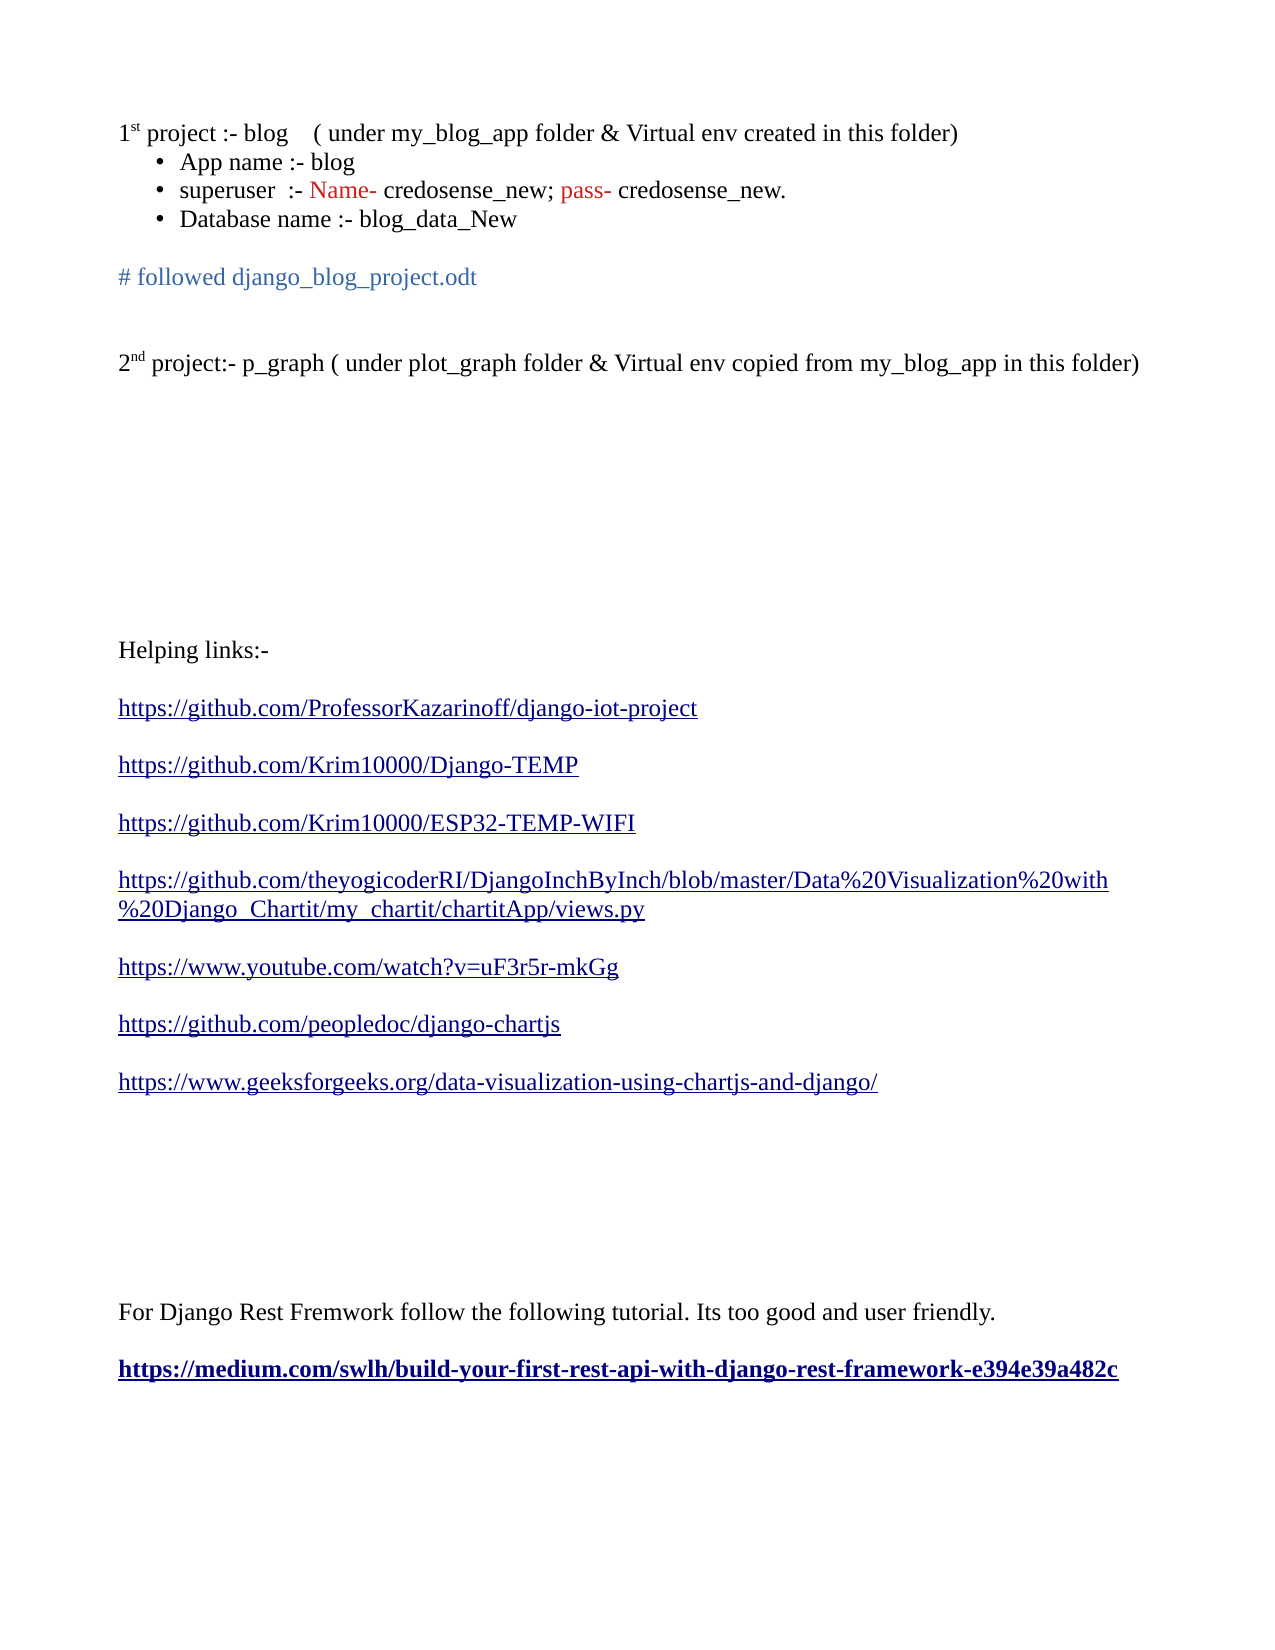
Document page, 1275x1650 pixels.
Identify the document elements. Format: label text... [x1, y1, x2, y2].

text https://github.com/theyogicoderRI/DjangoInchByInch/blob/master/Data%20Visualization%20with%20Django_Chartit/my_chartit/chartitApp/views.py [118, 866, 1157, 923]
text https://github.com/Krim10000/ESP32-TEMP-WIFI [118, 808, 1157, 837]
text For Django Rest Fremwork follow the following tutorial. Its too good and user friendly. [118, 1297, 1157, 1326]
text https://github.com/ProfessorKazarinoff/django-iot-project [118, 693, 1157, 722]
text 1st project :- blog ( under my_blog_app folder & Virtual env created in this folder) [118, 118, 1157, 147]
text https://www.geeksforgeeks.org/data-visualization-using-chartjs-and-django/ [118, 1067, 1157, 1096]
list superuser :- Name- credosense_new; pass- credosense_new. [156, 176, 1157, 204]
text https://medium.com/swlh/build-your-first-rest-api-with-django-rest-framework-e394e39a482c [118, 1354, 1157, 1383]
text # followed django_blog_project.odt [118, 262, 1157, 291]
text https://github.com/peopledoc/django-chartjs [118, 1009, 1157, 1038]
text 2nd project:- p_graph ( under plot_graph folder & Virtual env copied from my_blog_app in this folder) [118, 348, 1157, 377]
text https://github.com/Krim10000/Django-TEMP [118, 751, 1157, 779]
list Database name :- blog_data_New [156, 204, 1157, 233]
text Helping links:- [118, 636, 1157, 664]
text https://www.youtube.com/watch?v=uF3r5r-mkGg [118, 952, 1157, 981]
list App name :- blog [156, 147, 1157, 176]
